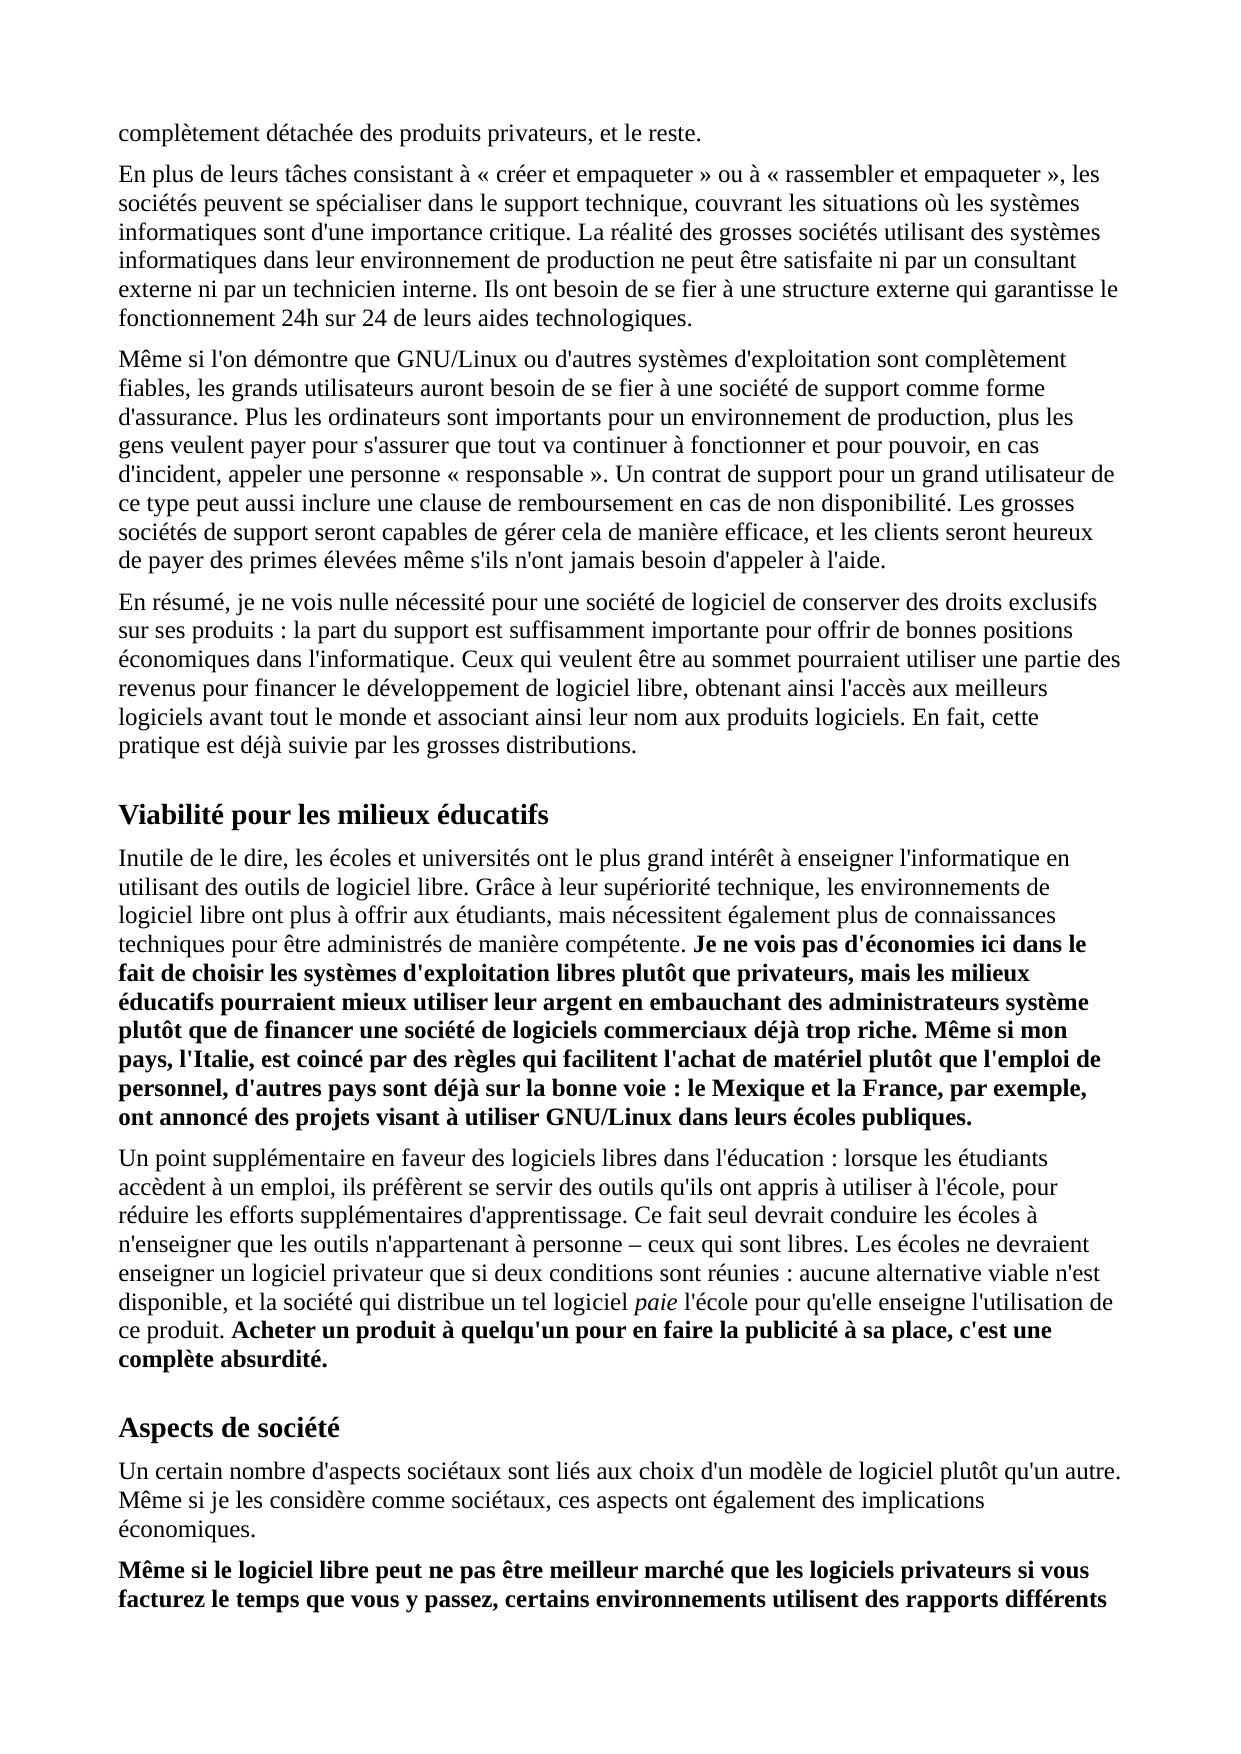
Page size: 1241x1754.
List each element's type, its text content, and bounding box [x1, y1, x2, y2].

text Même si l'on démontre que GNU/Linux ou d'autres systèmes d'exploitation sont complètement fiables, les grands utilisateurs auront besoin de se fier à une société de support comme forme d'assurance. Plus les ordinateurs sont importants pour un environnement de production, plus les gens veulent payer pour s'assurer que tout va continuer à fonctionner et pour pouvoir, en cas d'incident, appeler une personne « responsable ». Un contrat de support pour un grand utilisateur de ce type peut aussi inclure une clause de remboursement en cas de non disponibilité. Les grosses sociétés de support seront capables de gérer cela de manière efficace, et les clients seront heureux de payer des primes élevées même s'ils n'ont jamais besoin d'appeler à l'aide. [118, 344, 1122, 574]
text Un point supplémentaire en faveur des logiciels libres dans l'éducation : lorsque les étudiants accèdent à un emploi, ils préfèrent se servir des outils qu'ils ont appris à utiliser à l'école, pour réduire les efforts supplémentaires d'apprentissage. Ce fait seul devrait conduire les écoles à n'enseigner que les outils n'appartenant à personne – ceux qui sont libres. Les écoles ne devraient enseigner un logiciel privateur que si deux conditions sont réunies : aucune alternative viable n'est disponible, et la société qui distribue un tel logiciel paie l'école pour qu'elle enseigne l'utilisation de ce produit. Acheter un produit à quelqu'un pour en faire la publicité à sa place, c'est une complète absurdité. [118, 1143, 1122, 1373]
text En résumé, je ne vois nulle nécessité pour une société de logiciel de conserver des droits exclusifs sur ses produits : la part du support est suffisamment importante pour offrir de bonnes positions économiques dans l'informatique. Ceux qui veulent être au sommet pourraient utiliser une partie des revenus pour financer le développement de logiciel libre, obtenant ainsi l'accès aux meilleurs logiciels avant tout le monde et associant ainsi leur nom aux produits logiciels. En fait, cette pratique est déjà suivie par les grosses distributions. [118, 587, 1122, 759]
text Un certain nombre d'aspects sociétaux sont liés aux choix d'un modèle de logiciel plutôt qu'un autre. Même si je les considère comme sociétaux, ces aspects ont également des implications économiques. [118, 1456, 1122, 1543]
subtitle Aspects de société [118, 1410, 1122, 1444]
subtitle Viabilité pour les milieux éducatifs [118, 797, 1122, 830]
text Inutile de le dire, les écoles et universités ont le plus grand intérêt à enseigner l'informatique en utilisant des outils de logiciel libre. Grâce à leur supériorité technique, les environnements de logiciel libre ont plus à offrir aux étudiants, mais nécessitent également plus de connaissances techniques pour être administrés de manière compétente. Je ne vois pas d'économies ici dans le fait de choisir les systèmes d'exploitation libres plutôt que privateurs, mais les milieux éducatifs pourraient mieux utiliser leur argent en embauchant des administrateurs système plutôt que de financer une société de logiciels commerciaux déjà trop riche. Même si mon pays, l'Italie, est coincé par des règles qui facilitent l'achat de matériel plutôt que l'emploi de personnel, d'autres pays sont déjà sur la bonne voie : le Mexique et la France, par exemple, ont annoncé des projets visant à utiliser GNU/Linux dans leurs écoles publiques. [118, 843, 1122, 1130]
text Même si le logiciel libre peut ne pas être meilleur marché que les logiciels privateurs si vous facturez le temps que vous y passez, certains environnements utilisent des rapports différents [118, 1555, 1122, 1613]
text complètement détachée des produits privateurs, et le reste. [118, 118, 1122, 147]
text En plus de leurs tâches consistant à « créer et empaqueter » ou à « rassembler et empaqueter », les sociétés peuvent se spécialiser dans le support technique, couvrant les situations où les systèmes informatiques sont d'une importance critique. La réalité des grosses sociétés utilisant des systèmes informatiques dans leur environnement de production ne peut être satisfaite ni par un consultant externe ni par un technicien interne. Ils ont besoin de se fier à une structure externe qui garantisse le fonctionnement 24h sur 24 de leurs aides technologiques. [118, 159, 1122, 332]
